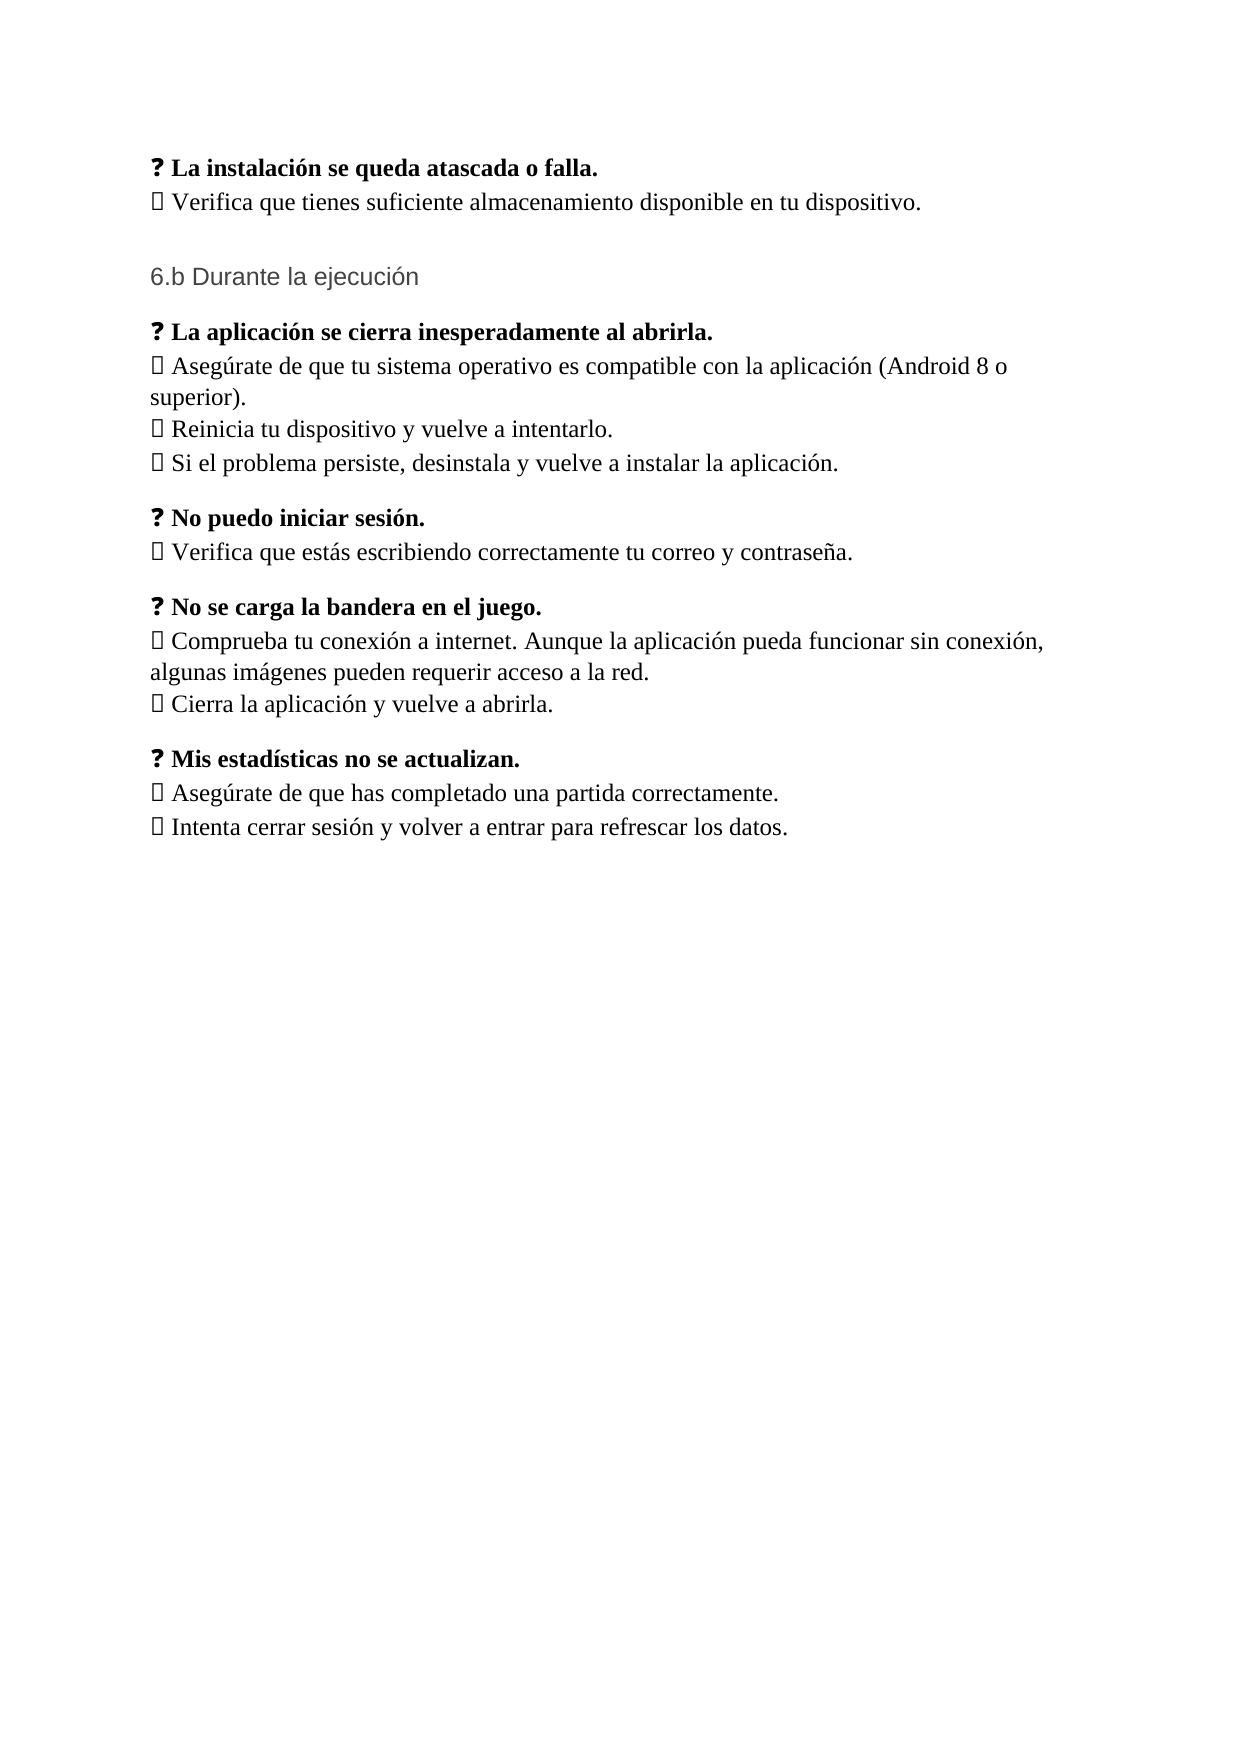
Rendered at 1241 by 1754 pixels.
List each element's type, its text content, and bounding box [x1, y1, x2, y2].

text ❓ Mis estadísticas no se actualizan. 🔹 Asegúrate de que has completado una partida correctamente. 🔹 Intenta cerrar sesión y volver a entrar para refrescar los datos. [150, 740, 1090, 842]
text ❓ No puedo iniciar sesión. 🔹 Verifica que estás escribiendo correctamente tu correo y contraseña. [150, 499, 1090, 568]
text ❓ La aplicación se cierra inesperadamente al abrirla. 🔹 Asegúrate de que tu sistema operativo es compatible con la aplicación (Android 8 o superior). 🔹 Reinicia tu dispositivo y vuelve a intentarlo. 🔹 Si el problema persiste, desinstala y vuelve a instalar la aplicación. [150, 314, 1090, 479]
text ❓ La instalación se queda atascada o falla. 🔹 Verifica que tienes suficiente almacenamiento disponible en tu dispositivo. [150, 150, 1090, 218]
text ❓ No se carga la bandera en el juego. 🔹 Comprueba tu conexión a internet. Aunque la aplicación pueda funcionar sin conexión, algunas imágenes pueden requerir acceso a la red. 🔹 Cierra la aplicación y vuelve a abrirla. [150, 588, 1090, 719]
subtitle 6.b Durante la ejecución [150, 262, 1090, 291]
